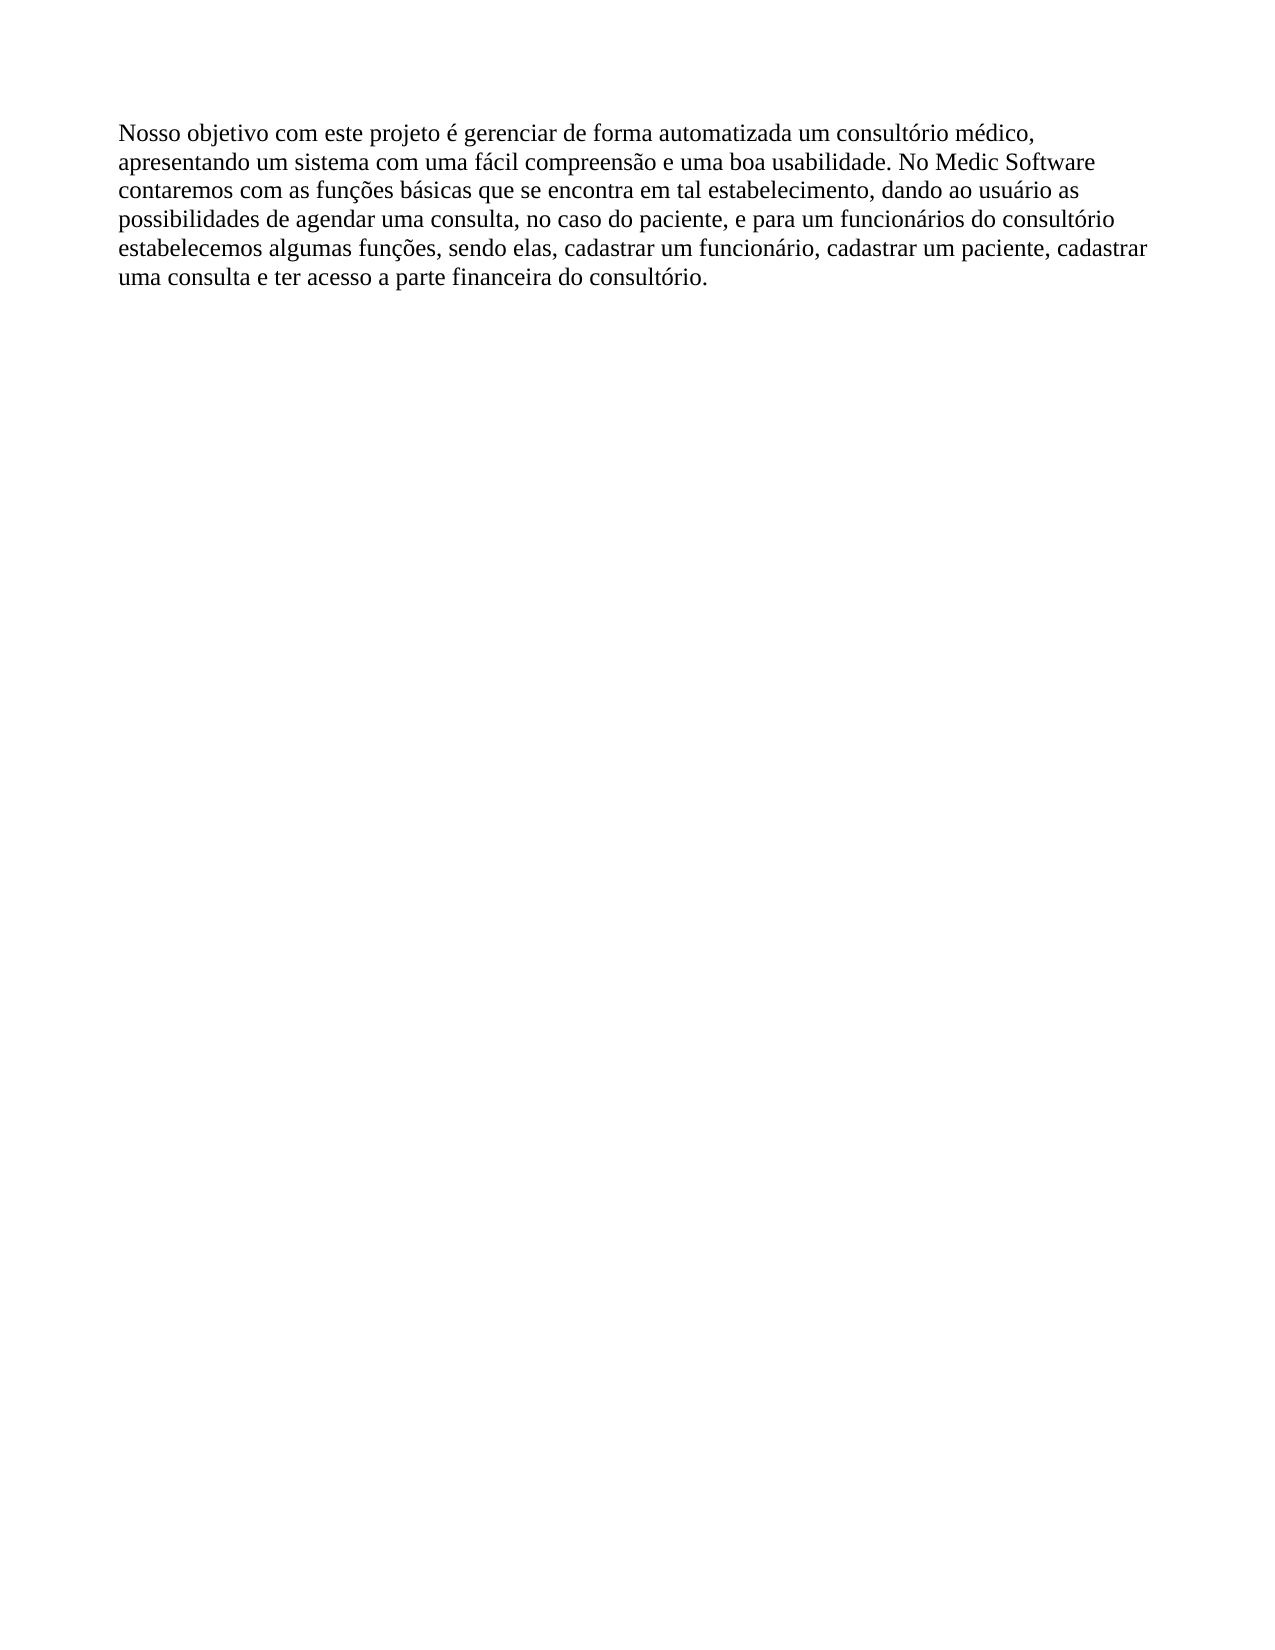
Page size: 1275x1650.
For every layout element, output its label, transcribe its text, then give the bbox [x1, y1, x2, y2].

text Nosso objetivo com este projeto é gerenciar de forma automatizada um consultório médico, apresentando um sistema com uma fácil compreensão e uma boa usabilidade. No Medic Software contaremos com as funções básicas que se encontra em tal estabelecimento, dando ao usuário as possibilidades de agendar uma consulta, no caso do paciente, e para um funcionários do consultório estabelecemos algumas funções, sendo elas, cadastrar um funcionário, cadastrar um paciente, cadastrar uma consulta e ter acesso a parte financeira do consultório. [118, 118, 1157, 291]
